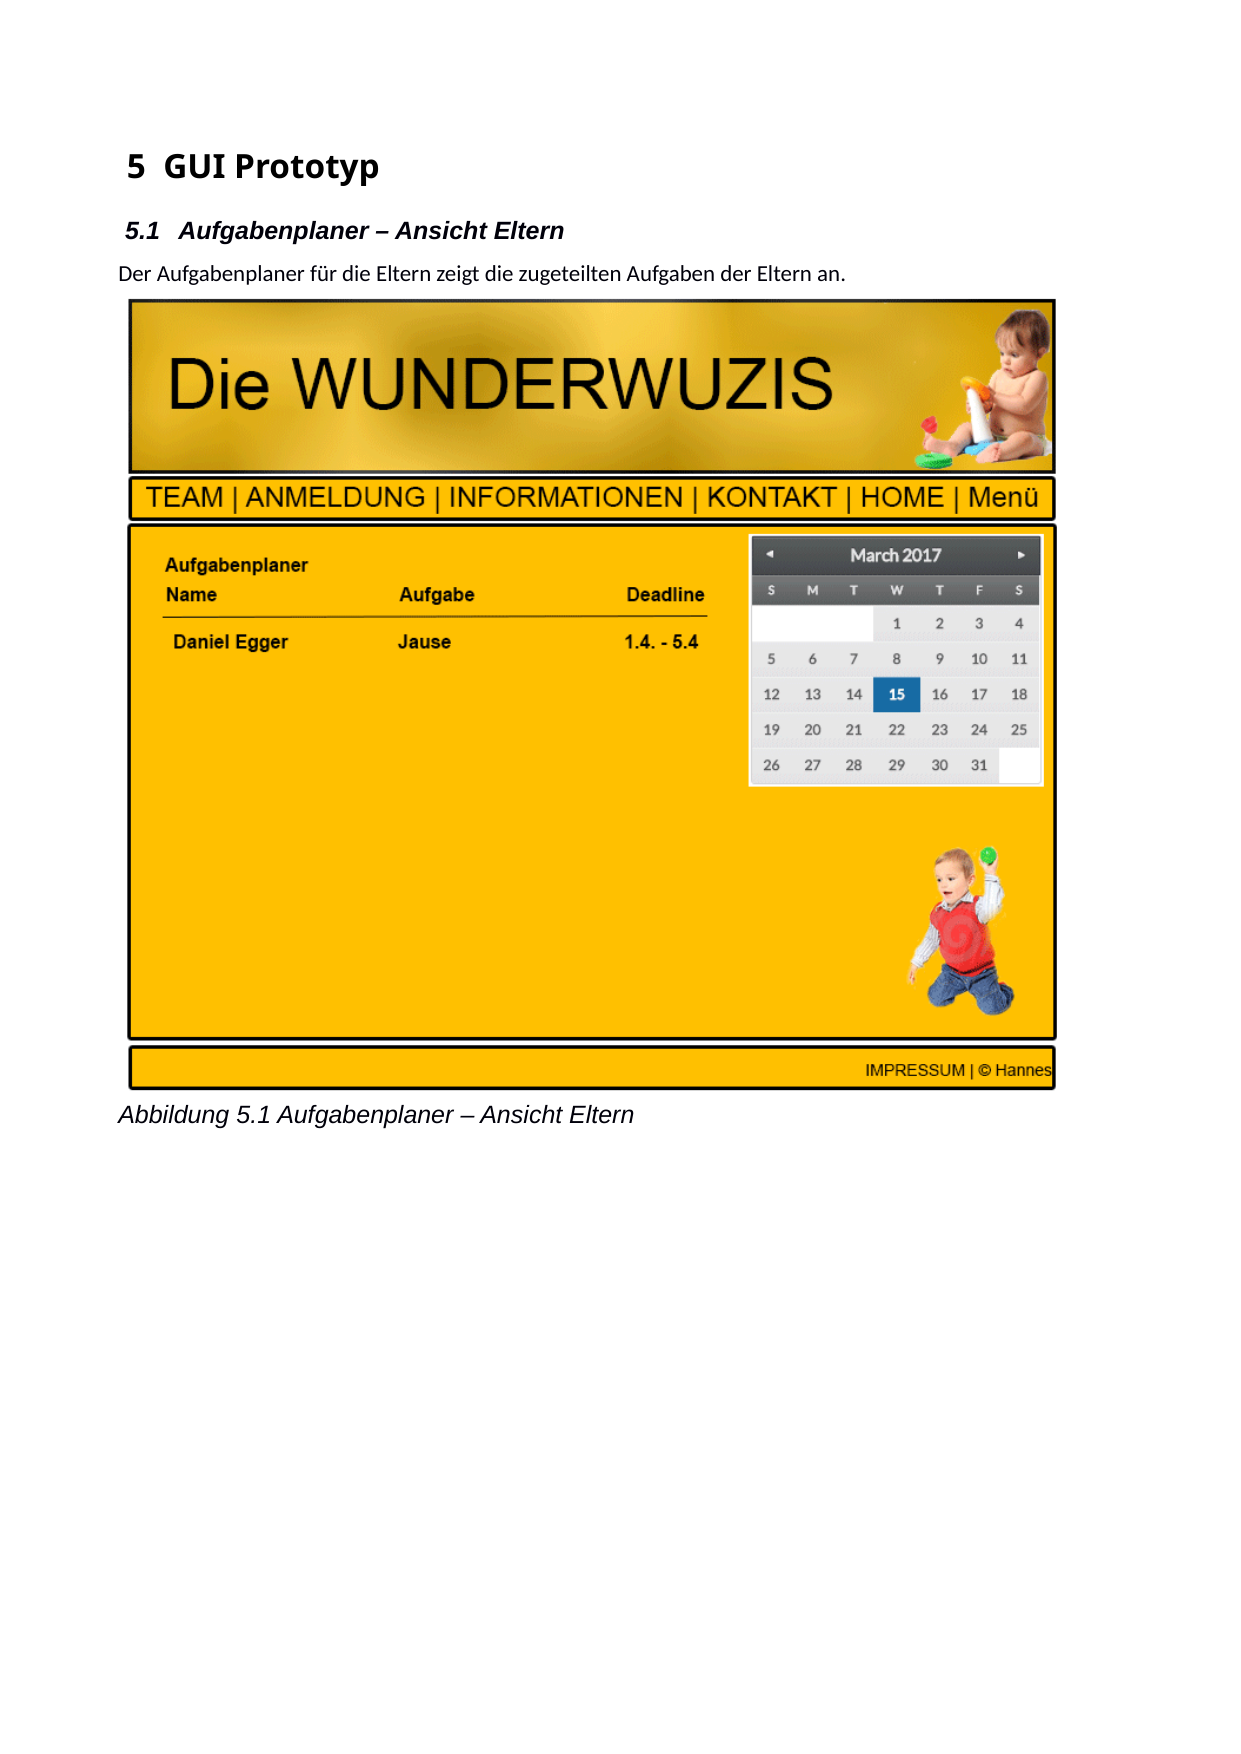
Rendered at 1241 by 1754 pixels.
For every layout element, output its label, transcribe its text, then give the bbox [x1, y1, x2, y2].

subtitle GUI Prototyp [118, 143, 1122, 188]
text Abbildung 5.1 Aufgabenplaner – Ansicht Eltern [118, 1099, 1063, 1129]
subtitle Aufgabenplaner – Ansicht Eltern [118, 216, 1122, 245]
text Der Aufgabenplaner für die Eltern zeigt die zugeteilten Aufgaben der Eltern an. [118, 259, 1122, 1129]
